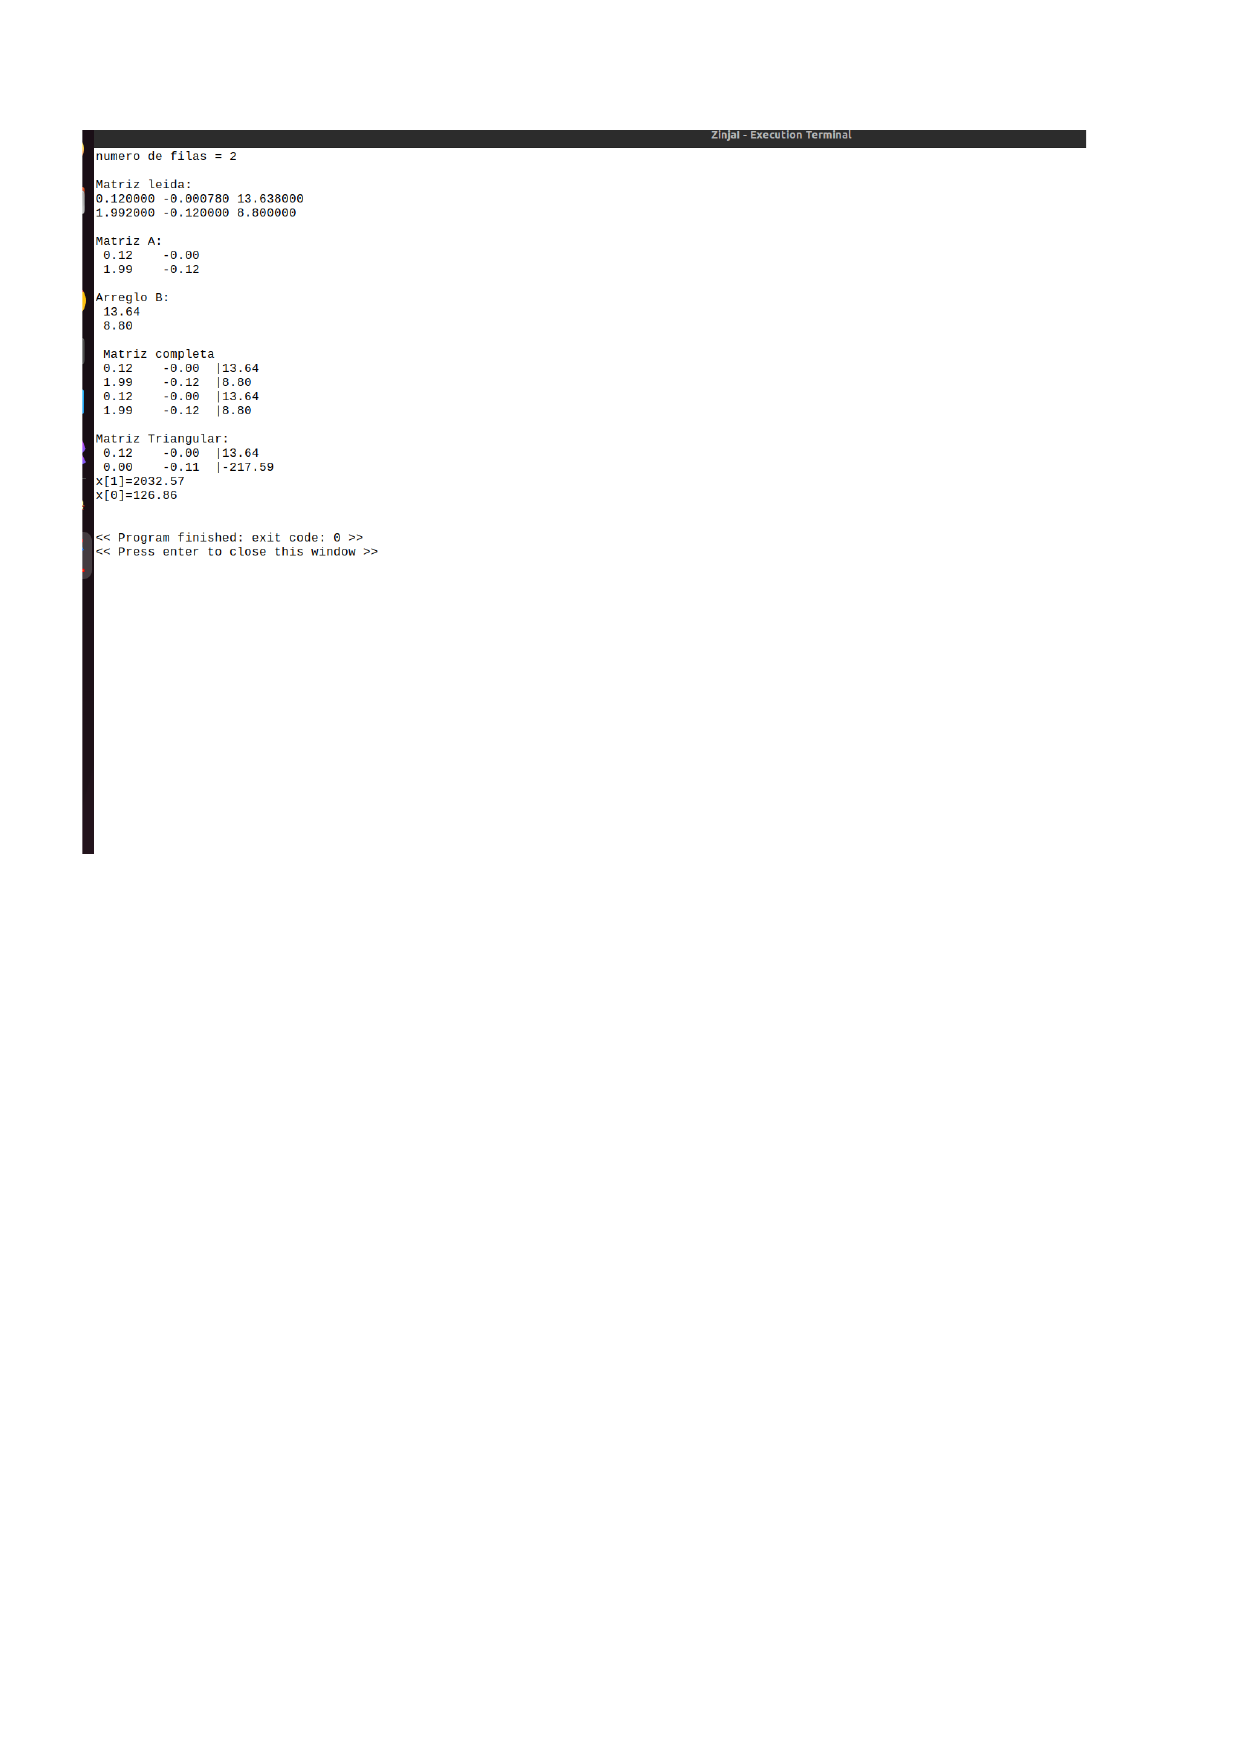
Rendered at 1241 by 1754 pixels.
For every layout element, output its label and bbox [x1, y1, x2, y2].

picture [82, 130, 1087, 854]
